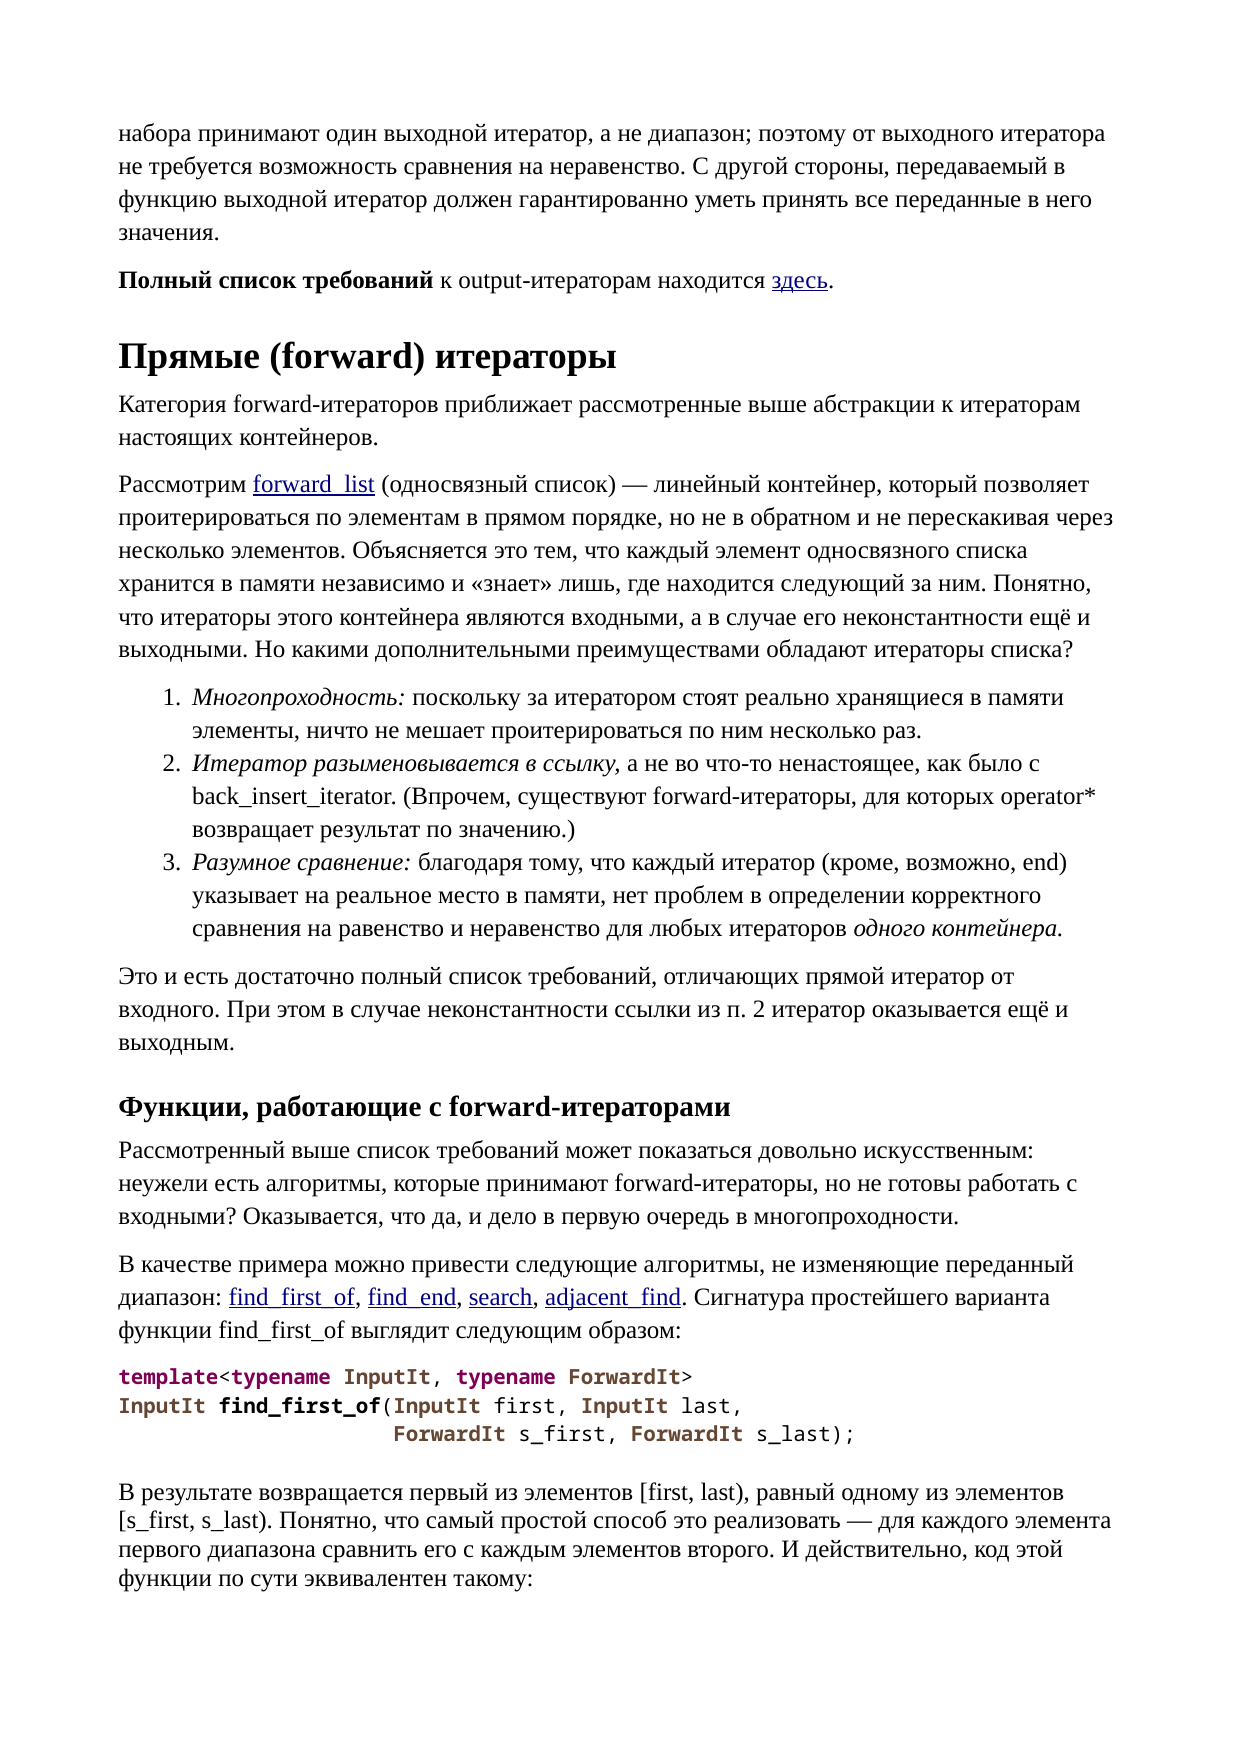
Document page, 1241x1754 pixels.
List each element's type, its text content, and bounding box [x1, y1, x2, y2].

text Полный список требований к output-итераторам находится здесь. [118, 265, 1122, 293]
text InputIt find_first_of(InputIt first, InputIt last, [118, 1391, 1122, 1419]
text Категория forward-итераторов приближает рассмотренные выше абстракции к итераторам настоящих контейнеров. [118, 389, 1122, 451]
list Итератор разыменовывается в ссылку, а не во что-то ненастоящее, как было с back_insert_iterator. (Впрочем, существуют forward-итераторы, для которых operator* возвращает результат по значению.) [162, 748, 1122, 843]
text ForwardIt s_first, ForwardIt s_last); [118, 1419, 1122, 1448]
text набора принимают один выходной итератор, а не диапазон; поэтому от выходного итератора не требуется возможность сравнения на неравенство. С другой стороны, передаваемый в функцию выходной итератор должен гарантированно уметь принять все переданные в него значения. [118, 118, 1122, 246]
list Разумное сравнение: благодаря тому, что каждый итератор (кроме, возможно, end) указывает на реальное место в памяти, нет проблем в определении корректного сравнения на равенство и неравенство для любых итераторов одного контейнера. [162, 847, 1122, 942]
text Рассмотрим forward_list (односвязный список) — линейный контейнер, который позволяет проитерироваться по элементам в прямом порядке, но не в обратном и не перескакивая через несколько элементов. Объясняется это тем, что каждый элемент односвязного списка хранится в памяти независимо и «знает» лишь, где находится следующий за ним. Понятно, что итераторы этого контейнера являются входными, а в случае его неконстантности ещё и выходными. Но какими дополнительными преимуществами обладают итераторы списка? [118, 469, 1122, 663]
text Рассмотренный выше список требований может показаться довольно искусственным: неужели есть алгоритмы, которые принимают forward-итераторы, но не готовы работать с входными? Оказывается, что да, и дело в первую очередь в многопроходности. [118, 1135, 1122, 1230]
text template<typename InputIt, typename ForwardIt> [118, 1362, 1122, 1391]
subtitle Функции, работающие с forward-итераторами [118, 1089, 1122, 1123]
text В качестве примера можно привести следующие алгоритмы, не изменяющие переданный диапазон: find_first_of, find_end, search, adjacent_find. Сигнатура простейшего варианта функции find_first_of выглядит следующим образом: [118, 1249, 1122, 1344]
text Это и есть достаточно полный список требований, отличающих прямой итератор от входного. При этом в случае неконстантности ссылки из п. 2 итератор оказывается ещё и выходным. [118, 961, 1122, 1056]
subtitle Прямые (forward) итераторы [118, 333, 1122, 376]
list Многопроходность: поскольку за итератором стоят реально хранящиеся в памяти элементы, ничто не мешает проитерироваться по ним несколько раз. [162, 682, 1122, 744]
text В результате возвращается первый из элементов [first, last), равный одному из элементов [s_first, s_last). Понятно, что самый простой способ это реализовать — для каждого элемента первого диапазона сравнить его с каждым элементов второго. И действительно, код этой функции по сути эквивалентен такому: [118, 1477, 1122, 1592]
